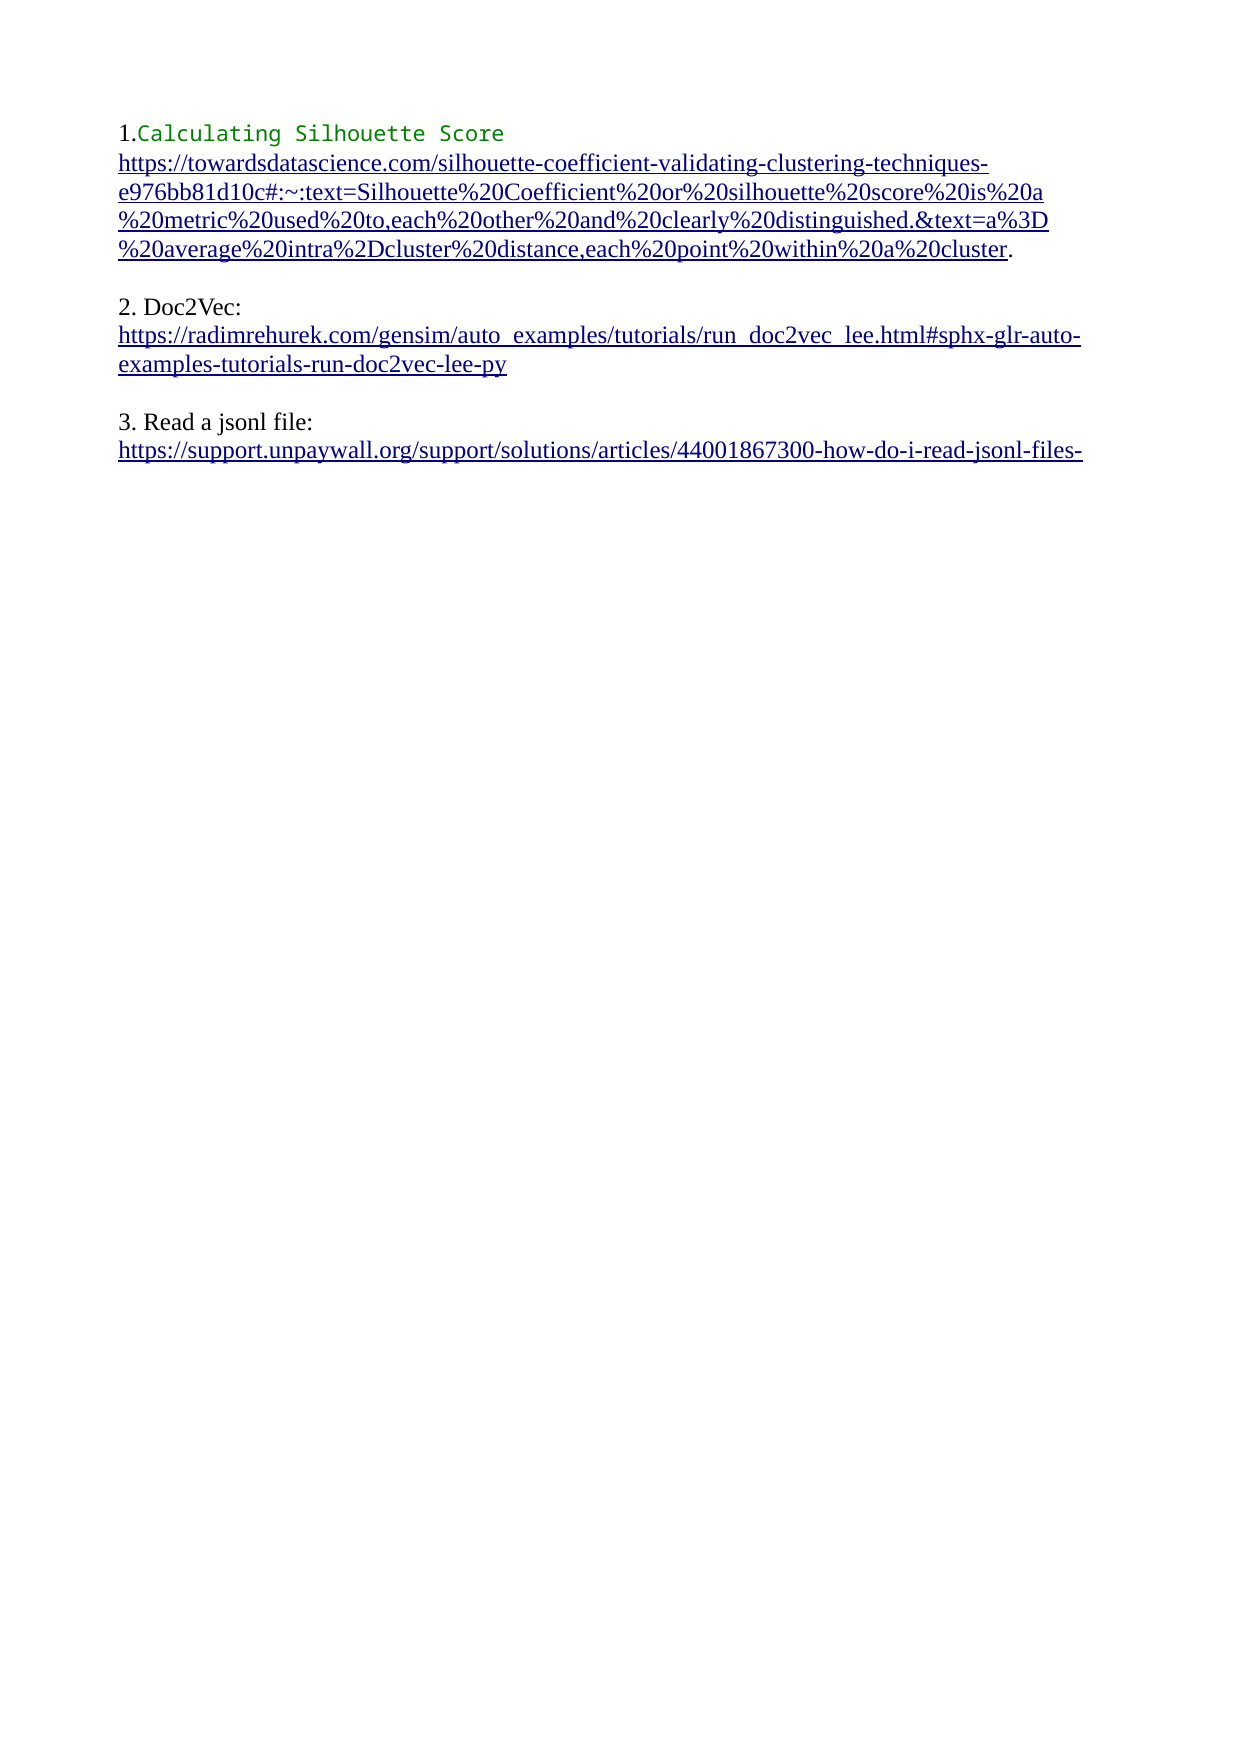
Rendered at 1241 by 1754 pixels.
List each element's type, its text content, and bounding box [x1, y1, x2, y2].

text https://radimrehurek.com/gensim/auto_examples/tutorials/run_doc2vec_lee.html#sphx-glr-auto-examples-tutorials-run-doc2vec-lee-py [118, 320, 1122, 378]
text 1.Calculating Silhouette Score [118, 118, 1122, 148]
text https://towardsdatascience.com/silhouette-coefficient-validating-clustering-techniques-e976bb81d10c#:~:text=Silhouette%20Coefficient%20or%20silhouette%20score%20is%20a%20metric%20used%20to,each%20other%20and%20clearly%20distinguished.&text=a%3D%20average%20intra%2Dcluster%20distance,each%20point%20within%20a%20cluster. [118, 148, 1122, 263]
text https://support.unpaywall.org/support/solutions/articles/44001867300-how-do-i-read-jsonl-files- [118, 435, 1122, 464]
text 3. Read a jsonl file: [118, 407, 1122, 435]
text 2. Doc2Vec: [118, 292, 1122, 320]
